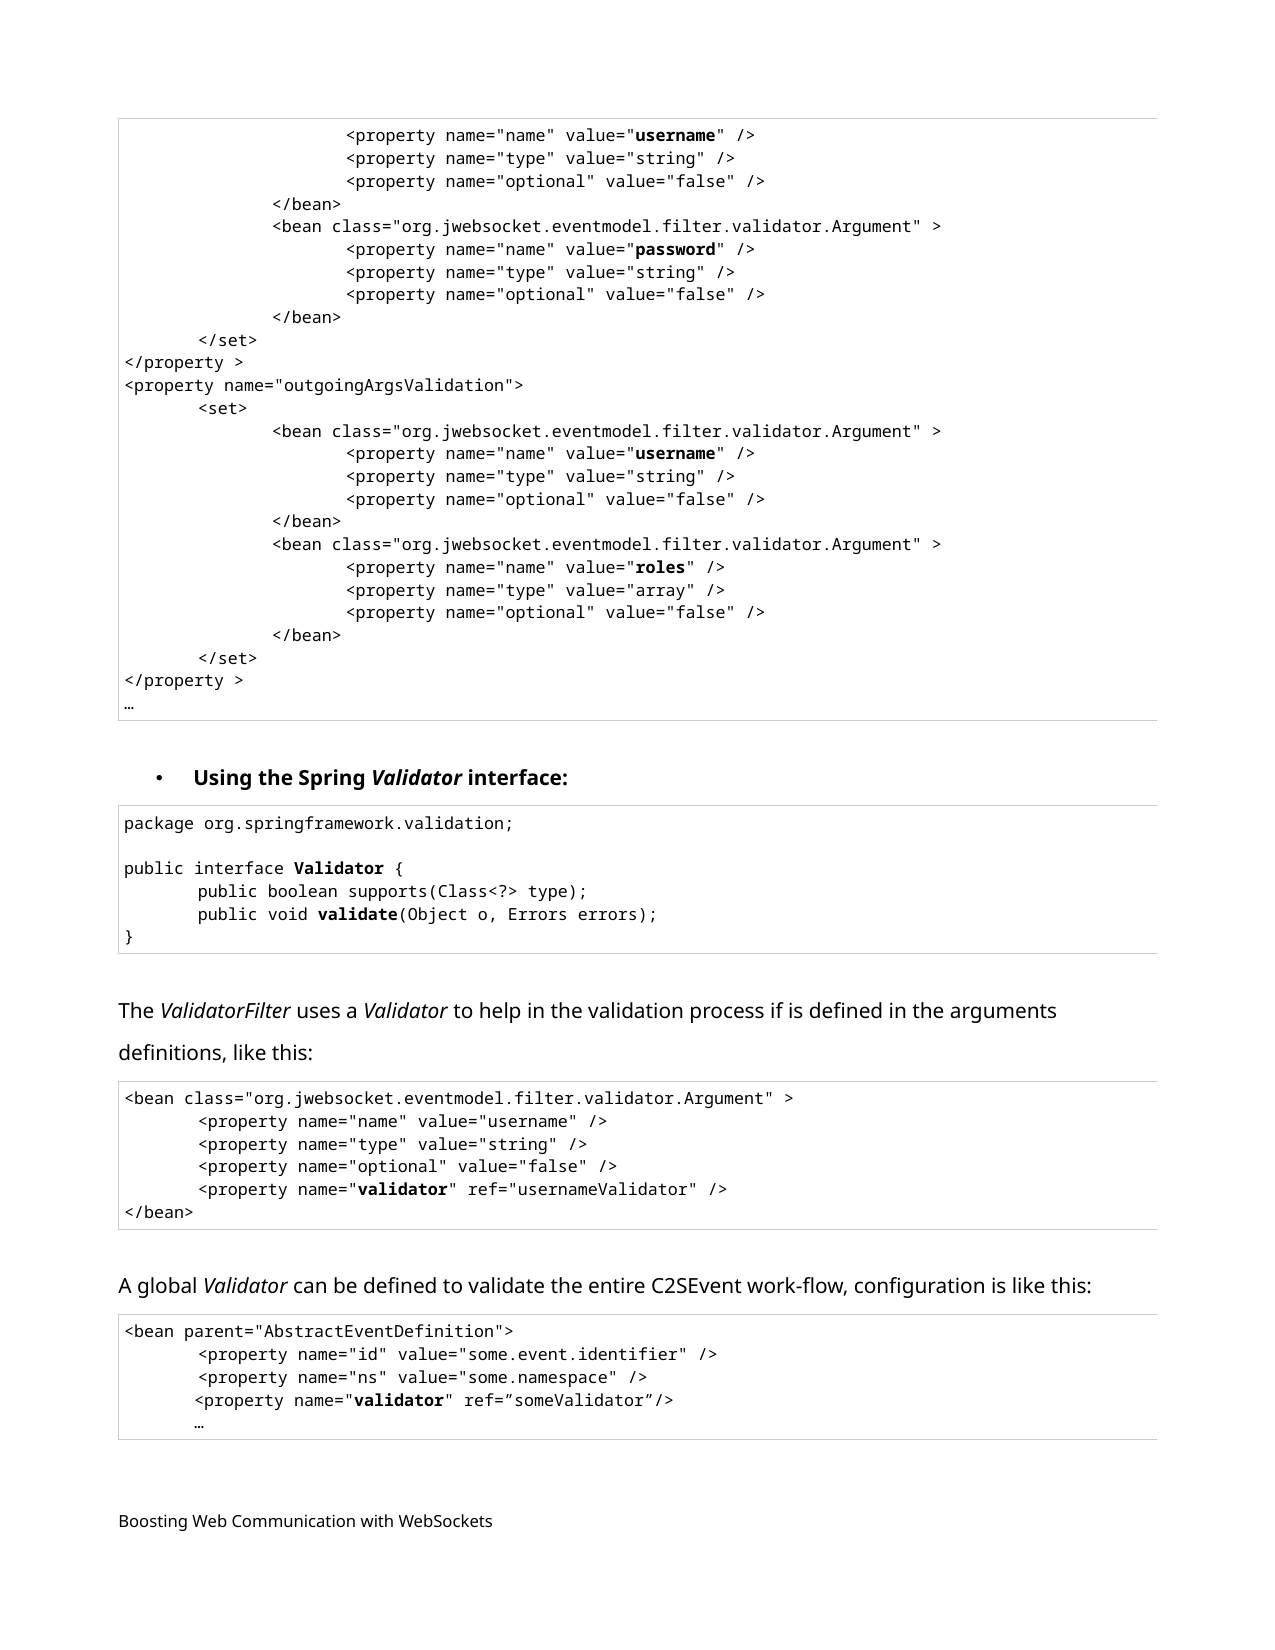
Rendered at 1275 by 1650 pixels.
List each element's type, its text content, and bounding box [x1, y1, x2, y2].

table_header <bean parent="AbstractEventDefinition"> <property name="id" value="some.event.identifier" /> <property name="ns" value="some.namespace" /> <property name="validator" ref=”someValidator”/> … [119, 1315, 1157, 1439]
table_header package org.springframework.validation; public interface Validator { public boolean supports(Class<?> type); public void validate(Object o, Errors errors); } [119, 806, 1157, 953]
text A global Validator can be defined to validate the entire C2SEvent work-flow, configuration is like this: [118, 1272, 1157, 1300]
table_header <bean class="org.jwebsocket.eventmodel.filter.validator.Argument" > <property name="name" value="username" /> <property name="type" value="string" /> <property name="optional" value="false" /> <property name="validator" ref="usernameValidator" /> </bean> [119, 1082, 1157, 1229]
list Using the Spring Validator interface: [156, 763, 1157, 791]
text The ValidatorFilter uses a Validator to help in the validation process if is defined in the arguments definitions, like this: [118, 996, 1157, 1067]
table_header <property name="name" value="username" /> <property name="type" value="string" /> <property name="optional" value="false" /> </bean> <bean class="org.jwebsocket.eventmodel.filter.validator.Argument" > <property name="name" value="password" /> <property name="type" value="string" /> <property name="optional" value="false" /> </bean> </set> </property > <property name="outgoingArgsValidation"> <set> <bean class="org.jwebsocket.eventmodel.filter.validator.Argument" > <property name="name" value="username" /> <property name="type" value="string" /> <property name="optional" value="false" /> </bean> <bean class="org.jwebsocket.eventmodel.filter.validator.Argument" > <property name="name" value="roles" /> <property name="type" value="array" /> <property name="optional" value="false" /> </bean> </set> </property > … [119, 119, 1157, 720]
